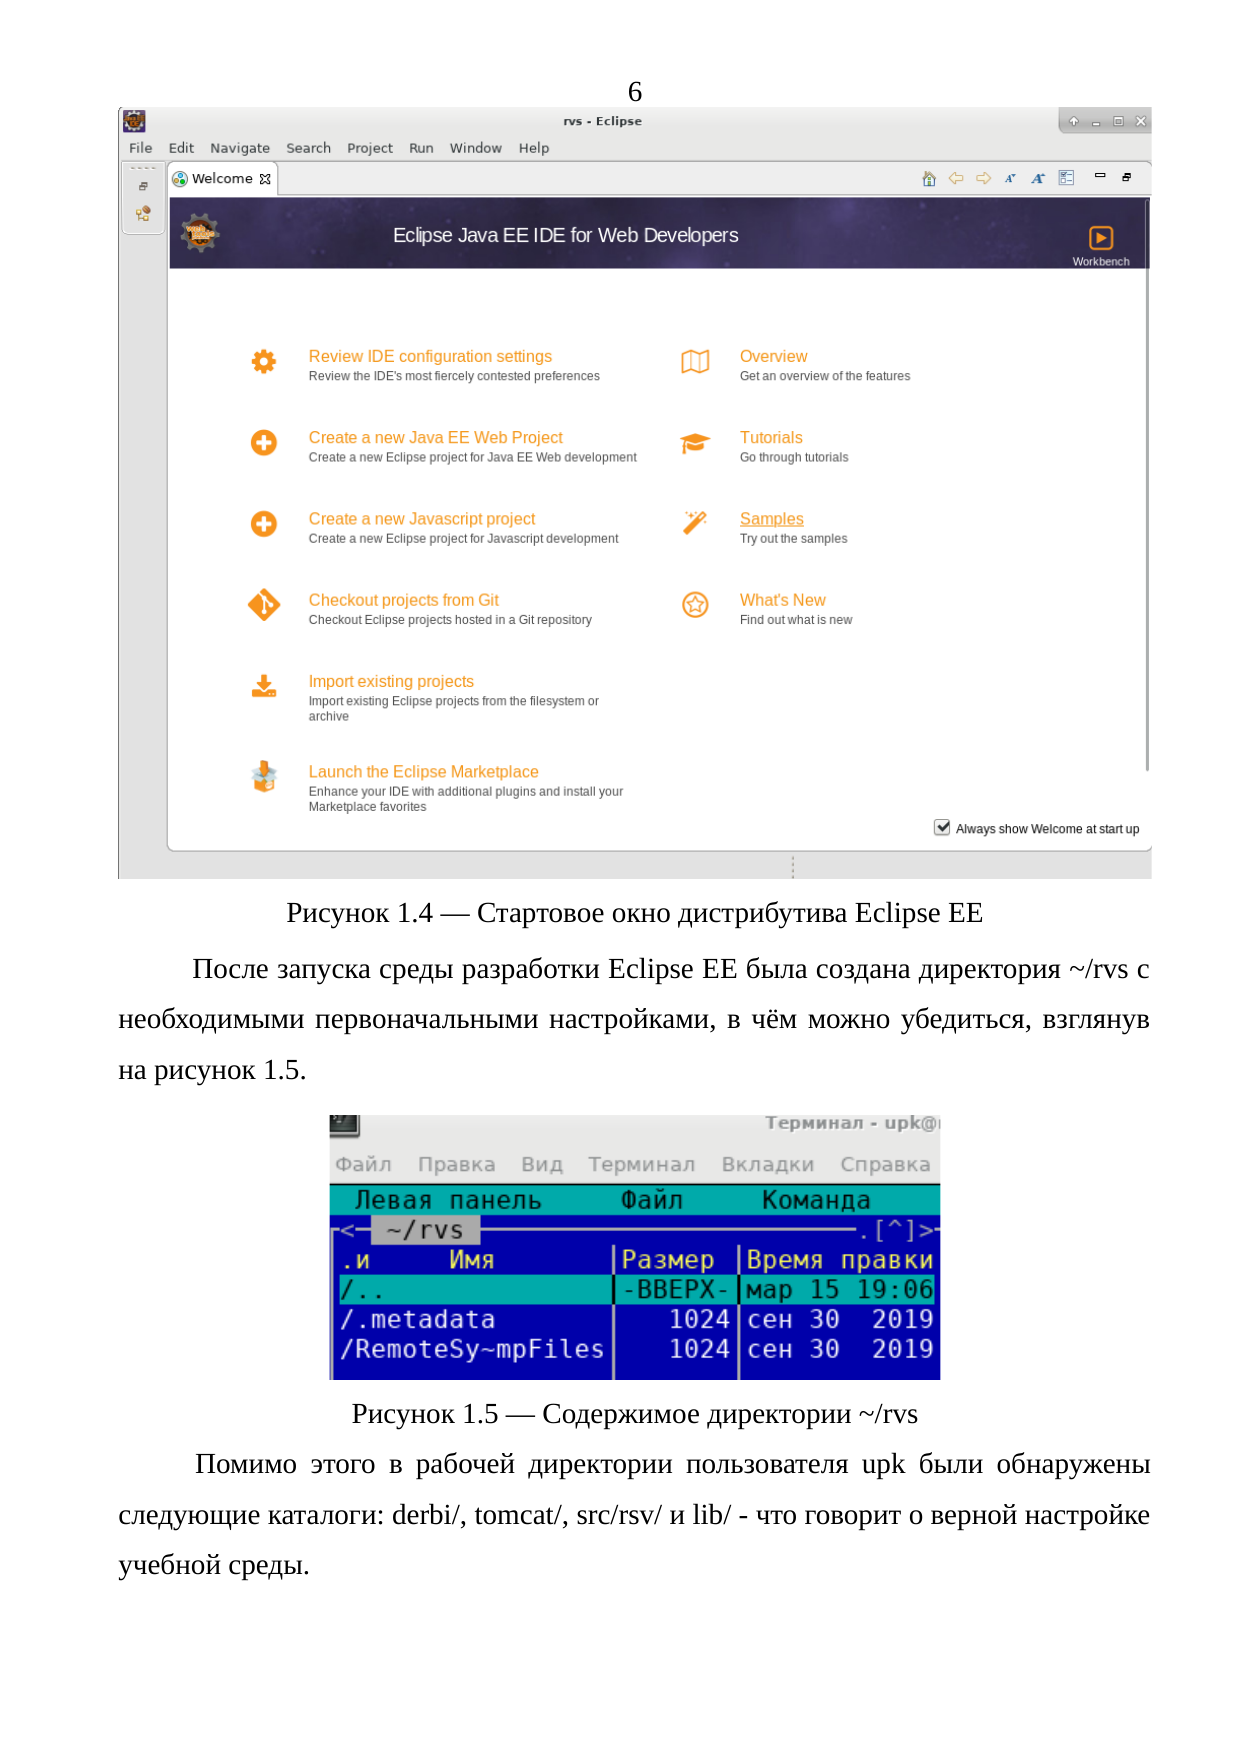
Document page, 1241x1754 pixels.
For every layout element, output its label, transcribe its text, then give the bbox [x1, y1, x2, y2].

text Помимо этого в рабочей директории пользователя upk были обнаружены следующие каталоги: derbi/, tomcat/, src/rsv/ и lib/ - что говорит о верной настройке учебной среды. [118, 1447, 1152, 1581]
text Рисунок 1.4 — Стартовое окно дистрибутива Eclipse EE [118, 879, 1152, 929]
text После запуска среды разработки Eclipse EE была создана директория ~/rvs с необходимыми первоначальными настройками, в чём можно убедиться, взглянув на рисунок 1.5. [118, 951, 1152, 1086]
text Рисунок 1.5 — Содержимое директории ~/rvs [118, 1102, 1152, 1430]
picture [329, 1115, 941, 1380]
picture [118, 107, 1152, 879]
